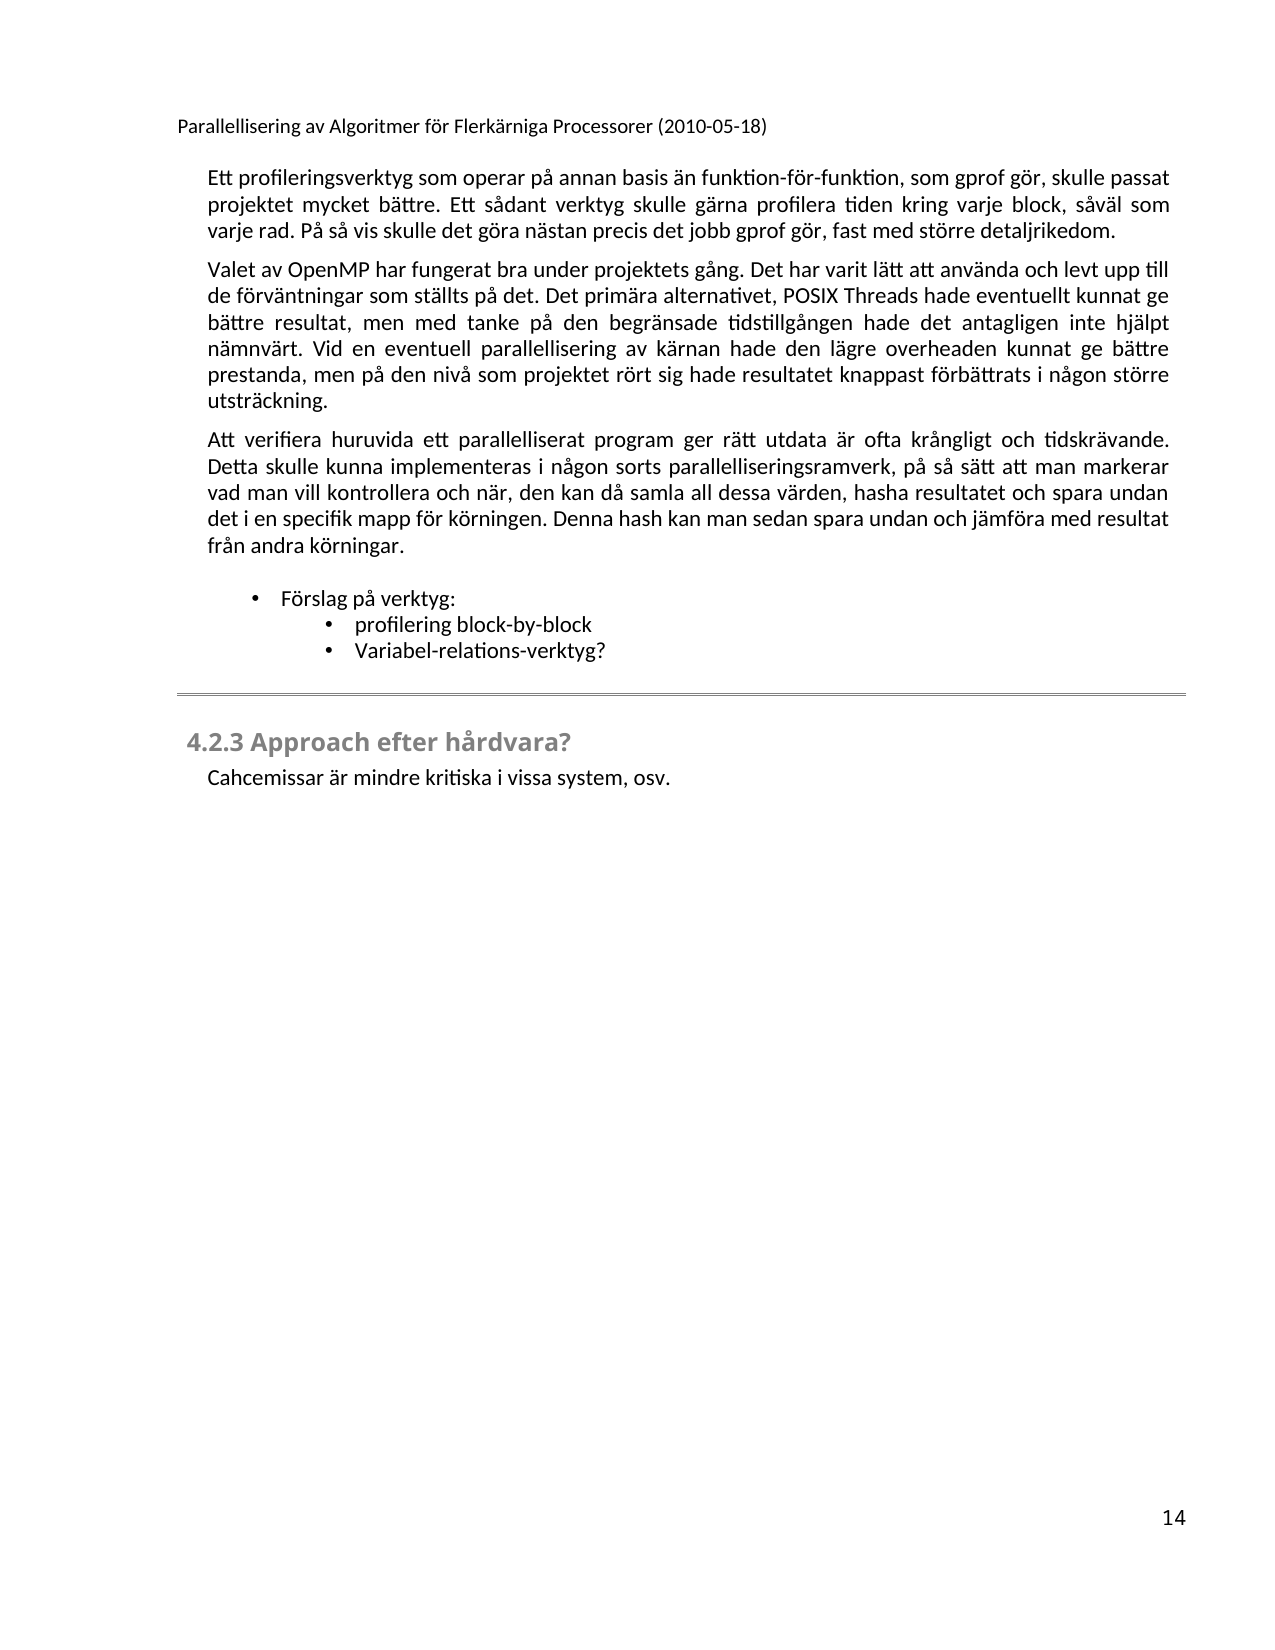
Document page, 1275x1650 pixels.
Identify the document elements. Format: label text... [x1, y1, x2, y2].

subtitle 4.2.3 Approach efter hårdvara? [187, 724, 1177, 759]
list Förslag på verktyg: [456, 589, 1171, 612]
list Variabel-relations-verktyg? [325, 641, 355, 664]
text Ett profileringsverktyg som operar på annan basis än funktion-för-funktion, som gprof gör, skulle passat projektet mycket bättre. Ett sådant verktyg skulle gärna profilera tiden kring varje block, såväl som varje rad. På så vis skulle det göra nästan precis det jobb gprof gör, fast med större detaljrikedom. [207, 218, 1171, 244]
list profilering block-by-block [325, 615, 355, 638]
list profilering block-by-block [592, 615, 1171, 638]
text Cahcemissar är mindre kritiska i vissa system, osv. [676, 768, 1171, 791]
text Att verifiera huruvida ett parallelliserat program ger rätt utdata är ofta krångligt och tidskrävande. Detta skulle kunna implementeras i någon sorts parallelliseringsramverk, på så sätt att man markerar vad man vill kontrollera och när, den kan då samla all dessa värden, hasha resultatet och spara undan det i en specifik mapp för körningen. Denna hash kan man sedan spara undan och jämföra med resultat från andra körningar. [207, 533, 1171, 559]
text Valet av OpenMP har fungerat bra under projektets gång. Det har varit lätt att använda och levt upp till de förväntningar som ställts på det. Det primära alternativet, POSIX Threads hade eventuellt kunnat ge bättre resultat, men med tanke på den begränsade tidstillgången hade det antagligen inte hjälpt nämnvärt. Vid en eventuell parallellisering av kärnan hade den lägre overheaden kunnat ge bättre prestanda, men på den nivå som projektet rört sig hade resultatet knappast förbättrats i någon större utsträckning. [207, 388, 1171, 415]
list Variabel-relations-verktyg? [606, 641, 1171, 664]
list Förslag på verktyg: [251, 589, 281, 612]
